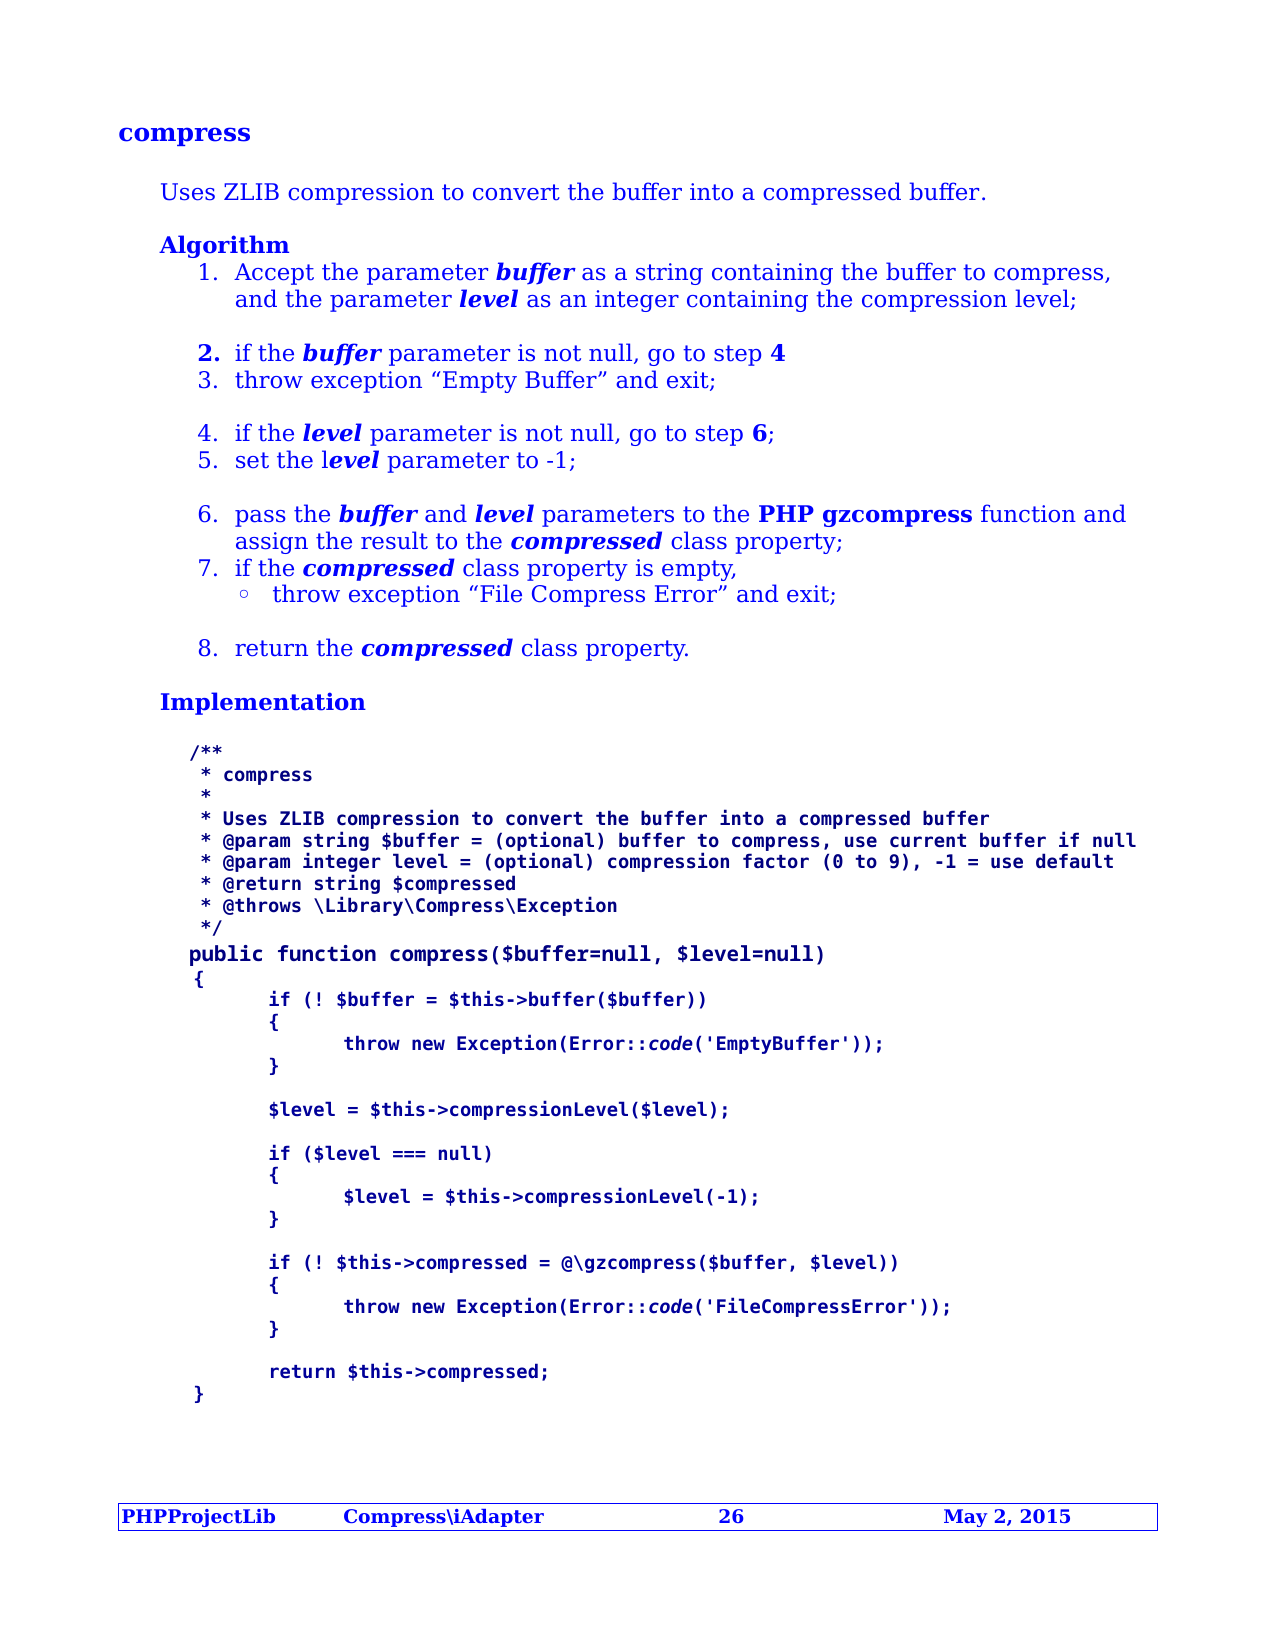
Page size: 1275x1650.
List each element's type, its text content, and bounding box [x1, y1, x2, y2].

list throw exception “Empty Buffer” and exit; [197, 367, 1157, 393]
list set the level parameter to -1; [197, 447, 1157, 474]
text Implementation [159, 689, 1157, 716]
list if the level parameter is not null, go to step 6; [197, 420, 1157, 447]
text } [118, 1317, 1157, 1339]
text throw new Exception(Error::code('EmptyBuffer')); [118, 1033, 1157, 1055]
list /** [189, 742, 1157, 764]
text { [193, 967, 1157, 989]
text $level = $this->compressionLevel($level); [118, 1099, 1157, 1121]
text { [118, 1274, 1157, 1296]
title compress [118, 118, 1157, 147]
text throw new Exception(Error::code('FileCompressError')); [118, 1296, 1157, 1317]
text } [118, 1383, 1157, 1405]
list * @return string $compressed [189, 873, 1157, 895]
list pass the buffer and level parameters to the PHP gzcompress function and assign the result to the compressed class property; [197, 501, 1157, 555]
list */ [189, 917, 1157, 939]
list * [189, 786, 1157, 808]
text if (! $buffer = $this->buffer($buffer)) [118, 989, 1157, 1011]
list * @param integer level = (optional) compression factor (0 to 9), -1 = use default [189, 852, 1157, 873]
list return the compressed class property. [197, 635, 1157, 662]
list if the compressed class property is empty, [197, 555, 1157, 582]
list * @param string $buffer = (optional) buffer to compress, use current buffer if null [189, 830, 1157, 852]
text if ($level === null) [118, 1142, 1157, 1164]
text { [118, 1164, 1157, 1186]
list * Uses ZLIB compression to convert the buffer into a compressed buffer [189, 808, 1157, 830]
list if the buffer parameter is not null, go to step 4 [197, 340, 1157, 367]
text { [118, 1011, 1157, 1033]
text } [118, 1208, 1157, 1230]
text Algorithm [159, 232, 1157, 259]
text Uses ZLIB compression to convert the buffer into a compressed buffer. [159, 179, 1157, 205]
list Accept the parameter buffer as a string containing the buffer to compress, and the parameter level as an integer containing the compression level; [197, 259, 1157, 313]
text if (! $this->compressed = @\gzcompress($buffer, $level)) [118, 1252, 1157, 1274]
list throw exception “File Compress Error” and exit; [234, 582, 1157, 608]
text return $this->compressed; [118, 1361, 1157, 1383]
list * @throws \Library\Compress\Exception [189, 895, 1157, 917]
text } [118, 1055, 1157, 1077]
list * compress [189, 764, 1157, 786]
text $level = $this->compressionLevel(-1); [118, 1186, 1157, 1208]
list public function compress($buffer=null, $level=null) [189, 939, 1157, 967]
